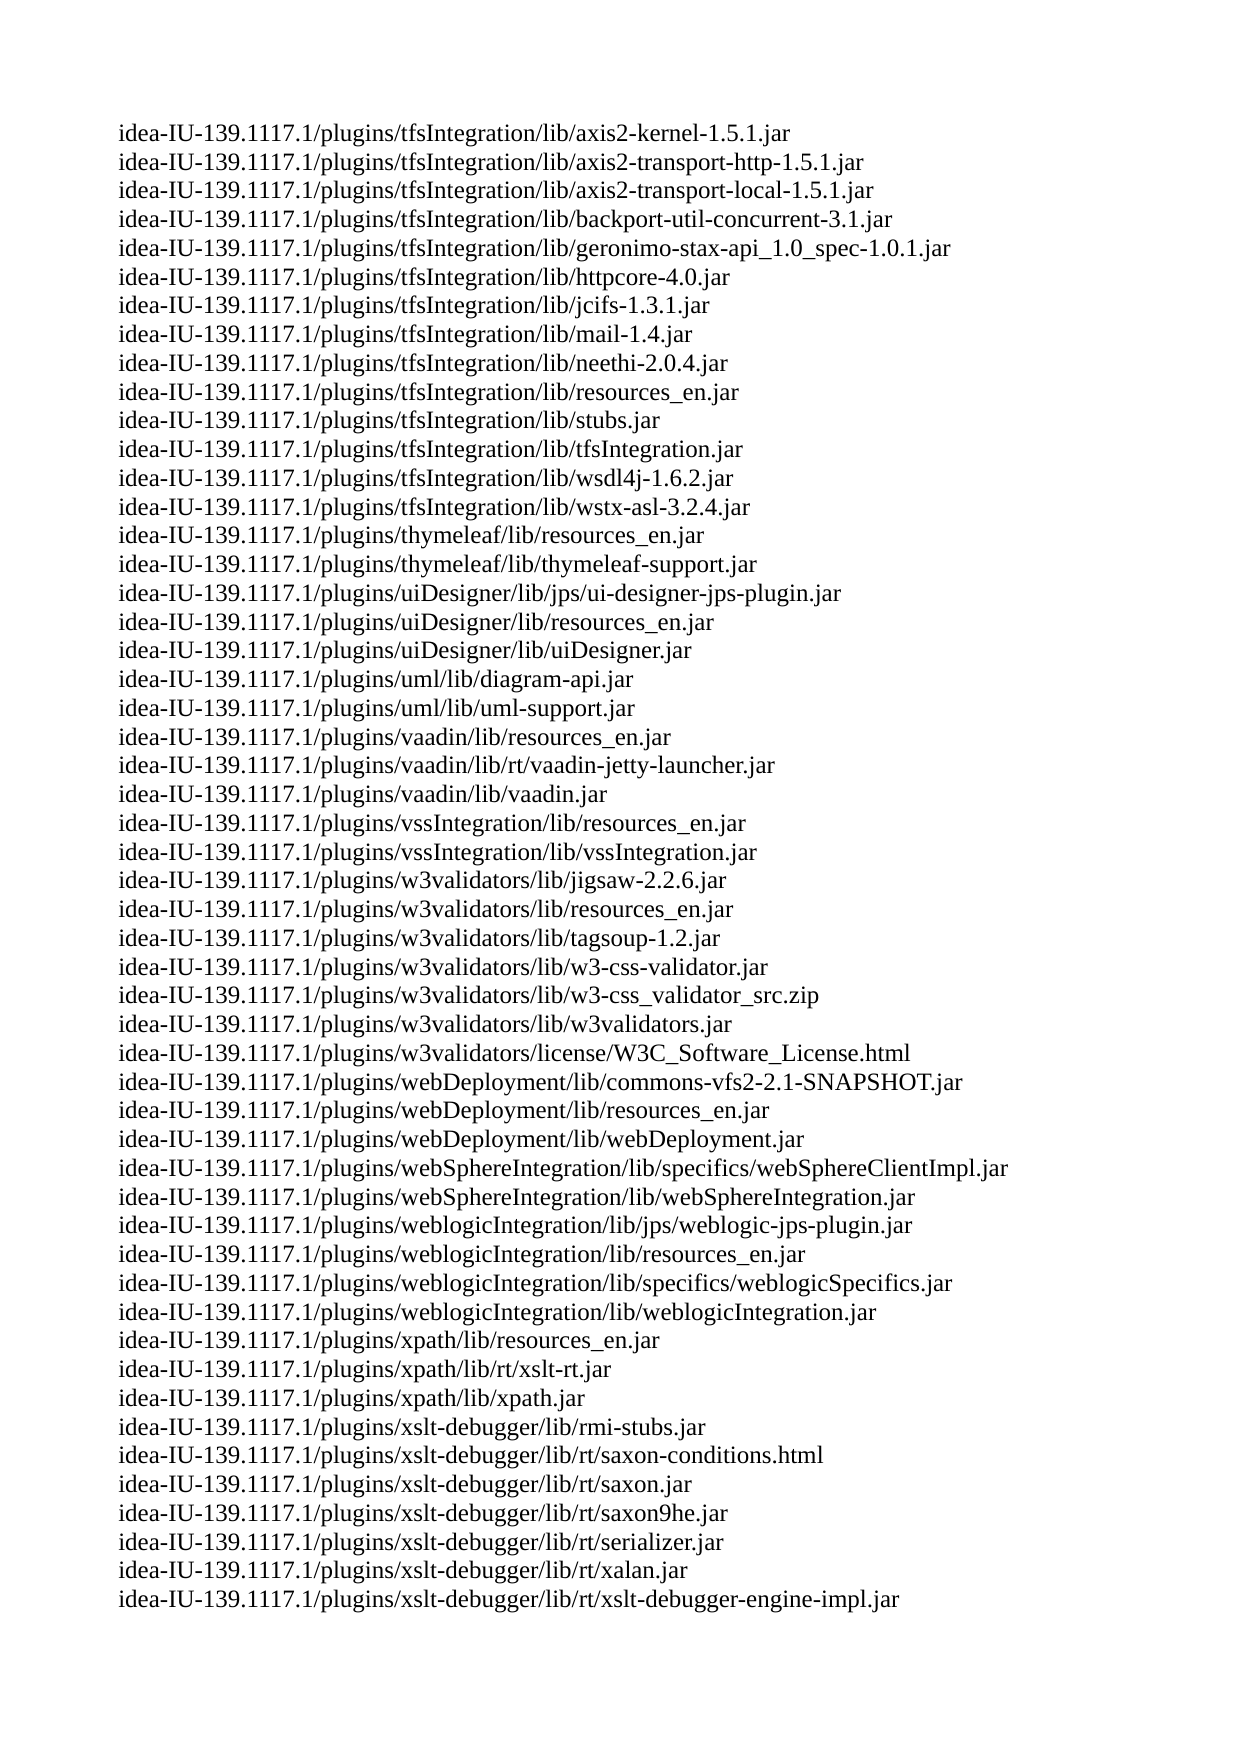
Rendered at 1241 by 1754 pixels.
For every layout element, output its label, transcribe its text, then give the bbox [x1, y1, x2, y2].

text idea-IU-139.1117.1/plugins/vaadin/lib/resources_en.jar [118, 722, 1122, 751]
text idea-IU-139.1117.1/plugins/weblogicIntegration/lib/specifics/weblogicSpecifics.jar [118, 1268, 1122, 1297]
text idea-IU-139.1117.1/plugins/uiDesigner/lib/uiDesigner.jar [118, 636, 1122, 664]
text idea-IU-139.1117.1/plugins/uml/lib/uml-support.jar [118, 693, 1122, 722]
text idea-IU-139.1117.1/plugins/thymeleaf/lib/resources_en.jar [118, 521, 1122, 549]
text idea-IU-139.1117.1/plugins/w3validators/license/W3C_Software_License.html [118, 1038, 1122, 1067]
text idea-IU-139.1117.1/plugins/w3validators/lib/tagsoup-1.2.jar [118, 923, 1122, 952]
text idea-IU-139.1117.1/plugins/xslt-debugger/lib/rt/xslt-debugger-engine-impl.jar [118, 1584, 1122, 1613]
text idea-IU-139.1117.1/plugins/tfsIntegration/lib/geronimo-stax-api_1.0_spec-1.0.1.jar [118, 233, 1122, 262]
text idea-IU-139.1117.1/plugins/uiDesigner/lib/resources_en.jar [118, 607, 1122, 636]
text idea-IU-139.1117.1/plugins/vssIntegration/lib/resources_en.jar [118, 808, 1122, 837]
text idea-IU-139.1117.1/plugins/w3validators/lib/w3validators.jar [118, 1009, 1122, 1038]
text idea-IU-139.1117.1/plugins/xslt-debugger/lib/rt/saxon.jar [118, 1469, 1122, 1498]
text idea-IU-139.1117.1/plugins/tfsIntegration/lib/stubs.jar [118, 406, 1122, 434]
text idea-IU-139.1117.1/plugins/w3validators/lib/jigsaw-2.2.6.jar [118, 866, 1122, 894]
text idea-IU-139.1117.1/plugins/vaadin/lib/vaadin.jar [118, 779, 1122, 808]
text idea-IU-139.1117.1/plugins/tfsIntegration/lib/wsdl4j-1.6.2.jar [118, 463, 1122, 492]
text idea-IU-139.1117.1/plugins/uml/lib/diagram-api.jar [118, 664, 1122, 693]
text idea-IU-139.1117.1/plugins/webDeployment/lib/resources_en.jar [118, 1096, 1122, 1124]
text idea-IU-139.1117.1/plugins/tfsIntegration/lib/jcifs-1.3.1.jar [118, 291, 1122, 319]
text idea-IU-139.1117.1/plugins/xslt-debugger/lib/rt/saxon-conditions.html [118, 1441, 1122, 1469]
text idea-IU-139.1117.1/plugins/tfsIntegration/lib/resources_en.jar [118, 377, 1122, 406]
text idea-IU-139.1117.1/plugins/w3validators/lib/w3-css-validator.jar [118, 952, 1122, 981]
text idea-IU-139.1117.1/plugins/xslt-debugger/lib/rt/xalan.jar [118, 1556, 1122, 1584]
text idea-IU-139.1117.1/plugins/tfsIntegration/lib/mail-1.4.jar [118, 319, 1122, 348]
text idea-IU-139.1117.1/plugins/thymeleaf/lib/thymeleaf-support.jar [118, 549, 1122, 578]
text idea-IU-139.1117.1/plugins/xslt-debugger/lib/rt/serializer.jar [118, 1527, 1122, 1556]
text idea-IU-139.1117.1/plugins/tfsIntegration/lib/wstx-asl-3.2.4.jar [118, 492, 1122, 521]
text idea-IU-139.1117.1/plugins/xpath/lib/rt/xslt-rt.jar [118, 1354, 1122, 1383]
text idea-IU-139.1117.1/plugins/webSphereIntegration/lib/specifics/webSphereClientImpl.jar [118, 1153, 1122, 1182]
text idea-IU-139.1117.1/plugins/webDeployment/lib/webDeployment.jar [118, 1124, 1122, 1153]
text idea-IU-139.1117.1/plugins/tfsIntegration/lib/httpcore-4.0.jar [118, 262, 1122, 291]
text idea-IU-139.1117.1/plugins/tfsIntegration/lib/neethi-2.0.4.jar [118, 348, 1122, 377]
text idea-IU-139.1117.1/plugins/w3validators/lib/resources_en.jar [118, 894, 1122, 923]
text idea-IU-139.1117.1/plugins/weblogicIntegration/lib/jps/weblogic-jps-plugin.jar [118, 1211, 1122, 1239]
text idea-IU-139.1117.1/plugins/webSphereIntegration/lib/webSphereIntegration.jar [118, 1182, 1122, 1211]
text idea-IU-139.1117.1/plugins/xslt-debugger/lib/rt/saxon9he.jar [118, 1498, 1122, 1527]
text idea-IU-139.1117.1/plugins/xslt-debugger/lib/rmi-stubs.jar [118, 1412, 1122, 1441]
text idea-IU-139.1117.1/plugins/xpath/lib/xpath.jar [118, 1383, 1122, 1412]
text idea-IU-139.1117.1/plugins/tfsIntegration/lib/backport-util-concurrent-3.1.jar [118, 204, 1122, 233]
text idea-IU-139.1117.1/plugins/tfsIntegration/lib/axis2-transport-http-1.5.1.jar [118, 147, 1122, 176]
text idea-IU-139.1117.1/plugins/weblogicIntegration/lib/resources_en.jar [118, 1239, 1122, 1268]
text idea-IU-139.1117.1/plugins/weblogicIntegration/lib/weblogicIntegration.jar [118, 1297, 1122, 1326]
text idea-IU-139.1117.1/plugins/uiDesigner/lib/jps/ui-designer-jps-plugin.jar [118, 578, 1122, 607]
text idea-IU-139.1117.1/plugins/webDeployment/lib/commons-vfs2-2.1-SNAPSHOT.jar [118, 1067, 1122, 1096]
text idea-IU-139.1117.1/plugins/tfsIntegration/lib/axis2-kernel-1.5.1.jar [118, 118, 1122, 147]
text idea-IU-139.1117.1/plugins/xpath/lib/resources_en.jar [118, 1326, 1122, 1354]
text idea-IU-139.1117.1/plugins/vssIntegration/lib/vssIntegration.jar [118, 837, 1122, 866]
text idea-IU-139.1117.1/plugins/tfsIntegration/lib/tfsIntegration.jar [118, 434, 1122, 463]
text idea-IU-139.1117.1/plugins/w3validators/lib/w3-css_validator_src.zip [118, 981, 1122, 1009]
text idea-IU-139.1117.1/plugins/tfsIntegration/lib/axis2-transport-local-1.5.1.jar [118, 176, 1122, 204]
text idea-IU-139.1117.1/plugins/vaadin/lib/rt/vaadin-jetty-launcher.jar [118, 751, 1122, 779]
